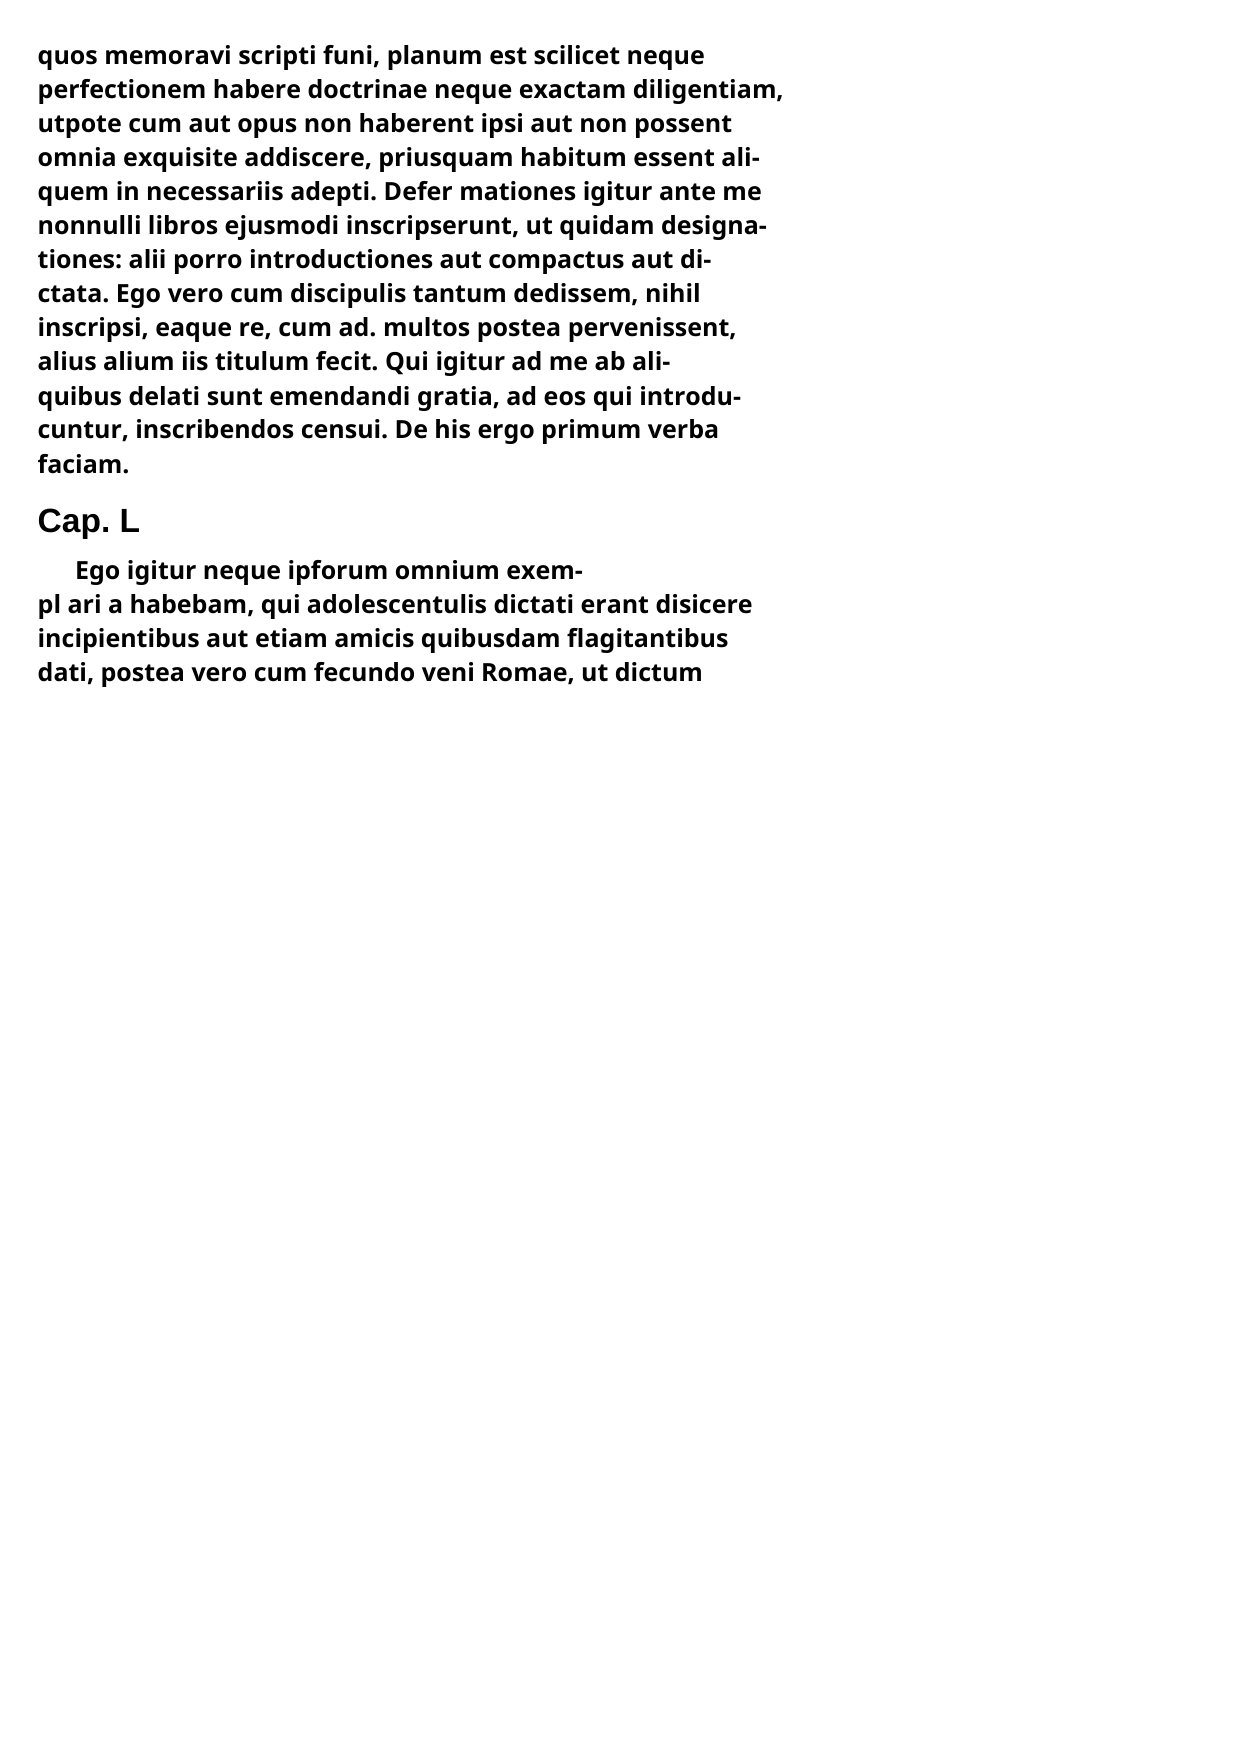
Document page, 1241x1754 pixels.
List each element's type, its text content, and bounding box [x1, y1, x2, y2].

subtitle Cap. L [37, 501, 1203, 540]
text quos memoravi scripti funi, planum est scilicet neque perfectionem habere doctrinae neque exactam diligentiam, utpote cum aut opus non haberent ipsi aut non possent omnia exquisite addiscere, priusquam habitum essent ali- quem in necessariis adepti. Defer mationes igitur ante me nonnulli libros ejusmodi inscripserunt, ut quidam designa- tiones: alii porro introductiones aut compactus aut di- ctata. Ego vero cum discipulis tantum dedissem, nihil inscripsi, eaque re, cum ad. multos postea pervenissent, alius alium iis titulum fecit. Qui igitur ad me ab ali- quibus delati sunt emendandi gratia, ad eos qui introdu- cuntur, inscribendos censui. De his ergo primum verba faciam. [37, 37, 1203, 480]
text Ego igitur neque ipforum omnium exem- pl ari a habebam, qui adolescentulis dictati erant disicere incipientibus aut etiam amicis quibusdam flagitantibus dati, postea vero cum fecundo veni Romae, ut dictum [37, 552, 1203, 688]
